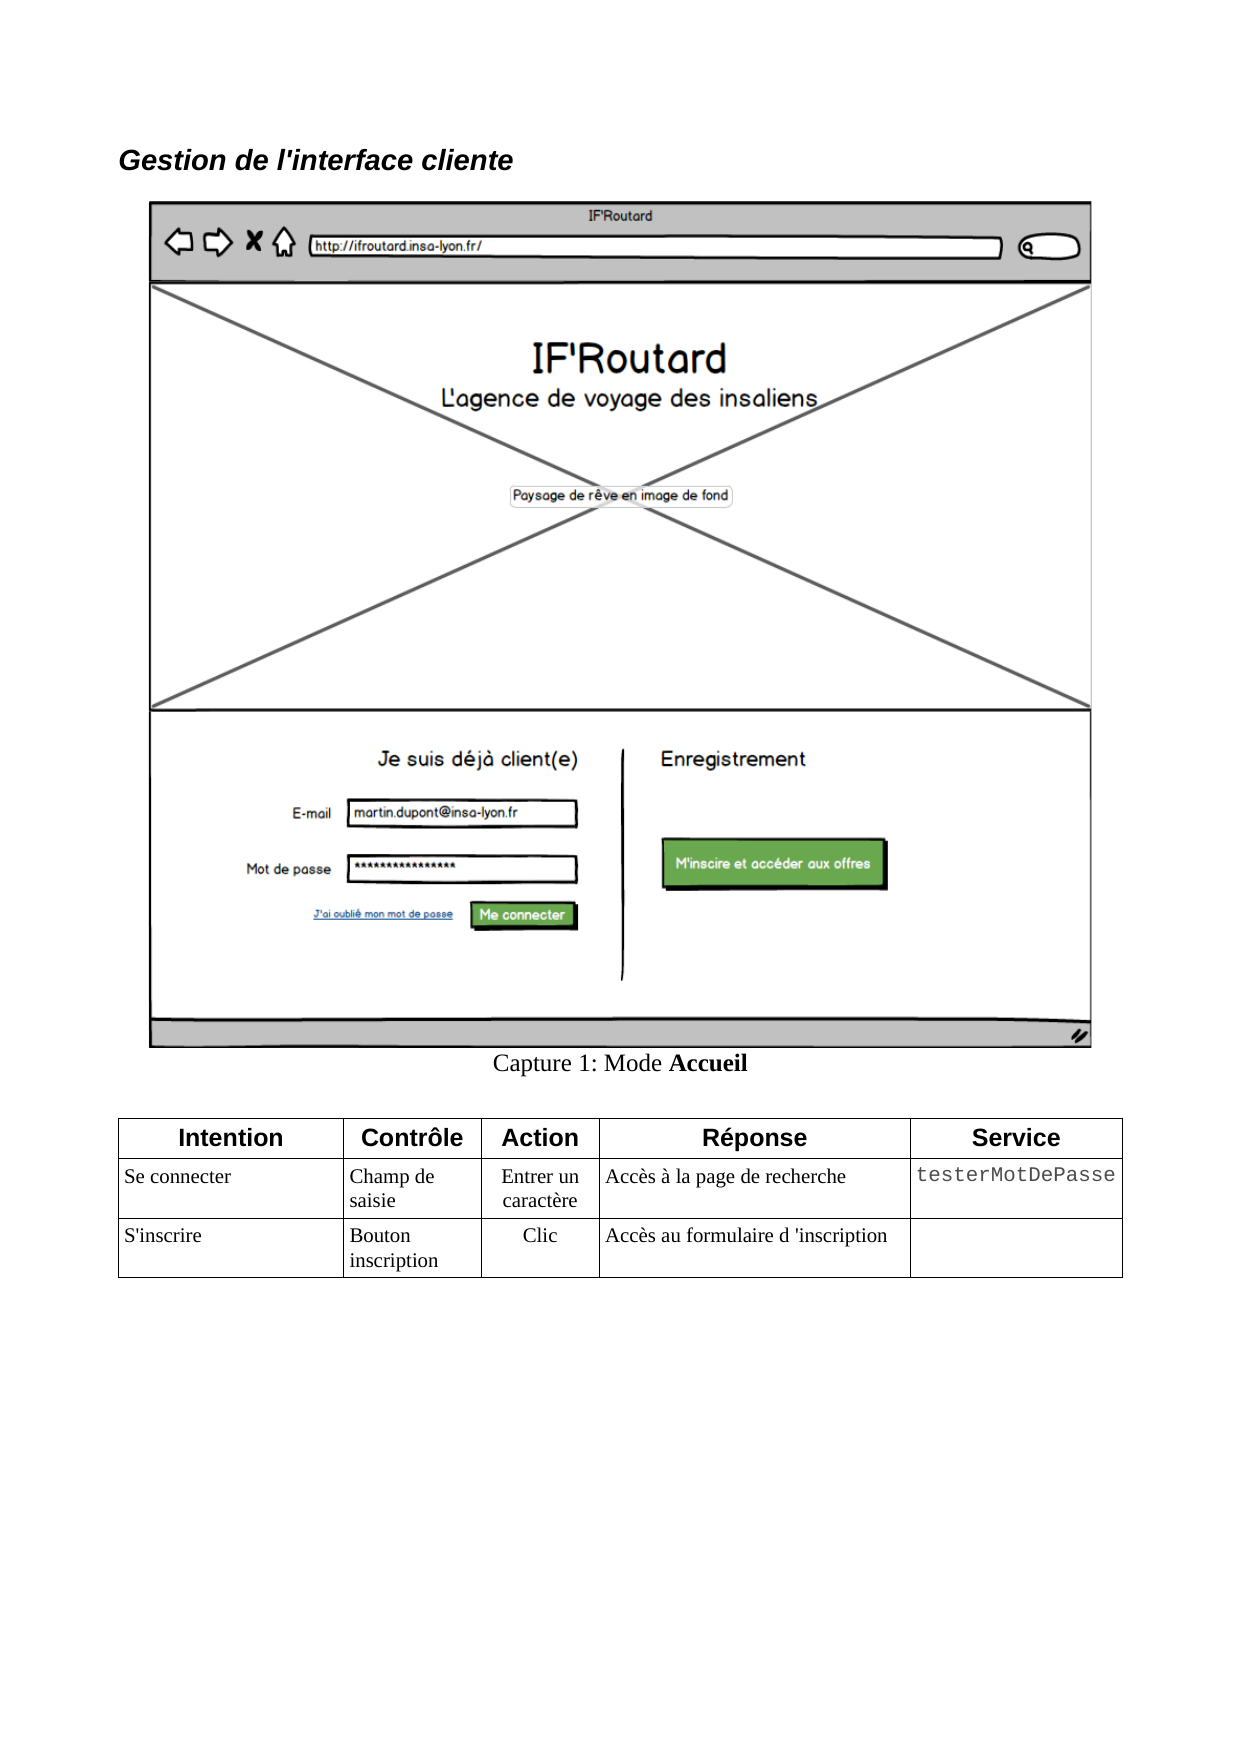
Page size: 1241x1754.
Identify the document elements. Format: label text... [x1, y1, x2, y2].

table_cell Accès au formulaire d 'inscription [600, 1219, 910, 1277]
table_cell S'inscrire [119, 1219, 343, 1277]
table_cell Champ de saisie [344, 1159, 481, 1218]
table_header Contrôle [344, 1119, 481, 1158]
table_header Intention [119, 1119, 343, 1158]
table_cell Entrer un caractère [482, 1159, 599, 1218]
table_cell Accès à la page de recherche [600, 1159, 910, 1218]
subtitle Gestion de l'interface cliente [118, 143, 1122, 177]
text Capture 1: Mode Accueil [129, 202, 1111, 1076]
table_header Action [482, 1119, 599, 1158]
table_cell Se connecter [119, 1159, 343, 1218]
table_cell testerMotDePasse [911, 1159, 1122, 1218]
table_header Service [911, 1119, 1122, 1158]
table_header Réponse [600, 1119, 910, 1158]
table_cell Clic [482, 1219, 599, 1277]
table_cell Bouton inscription [344, 1219, 481, 1277]
table_cell [911, 1219, 1122, 1277]
